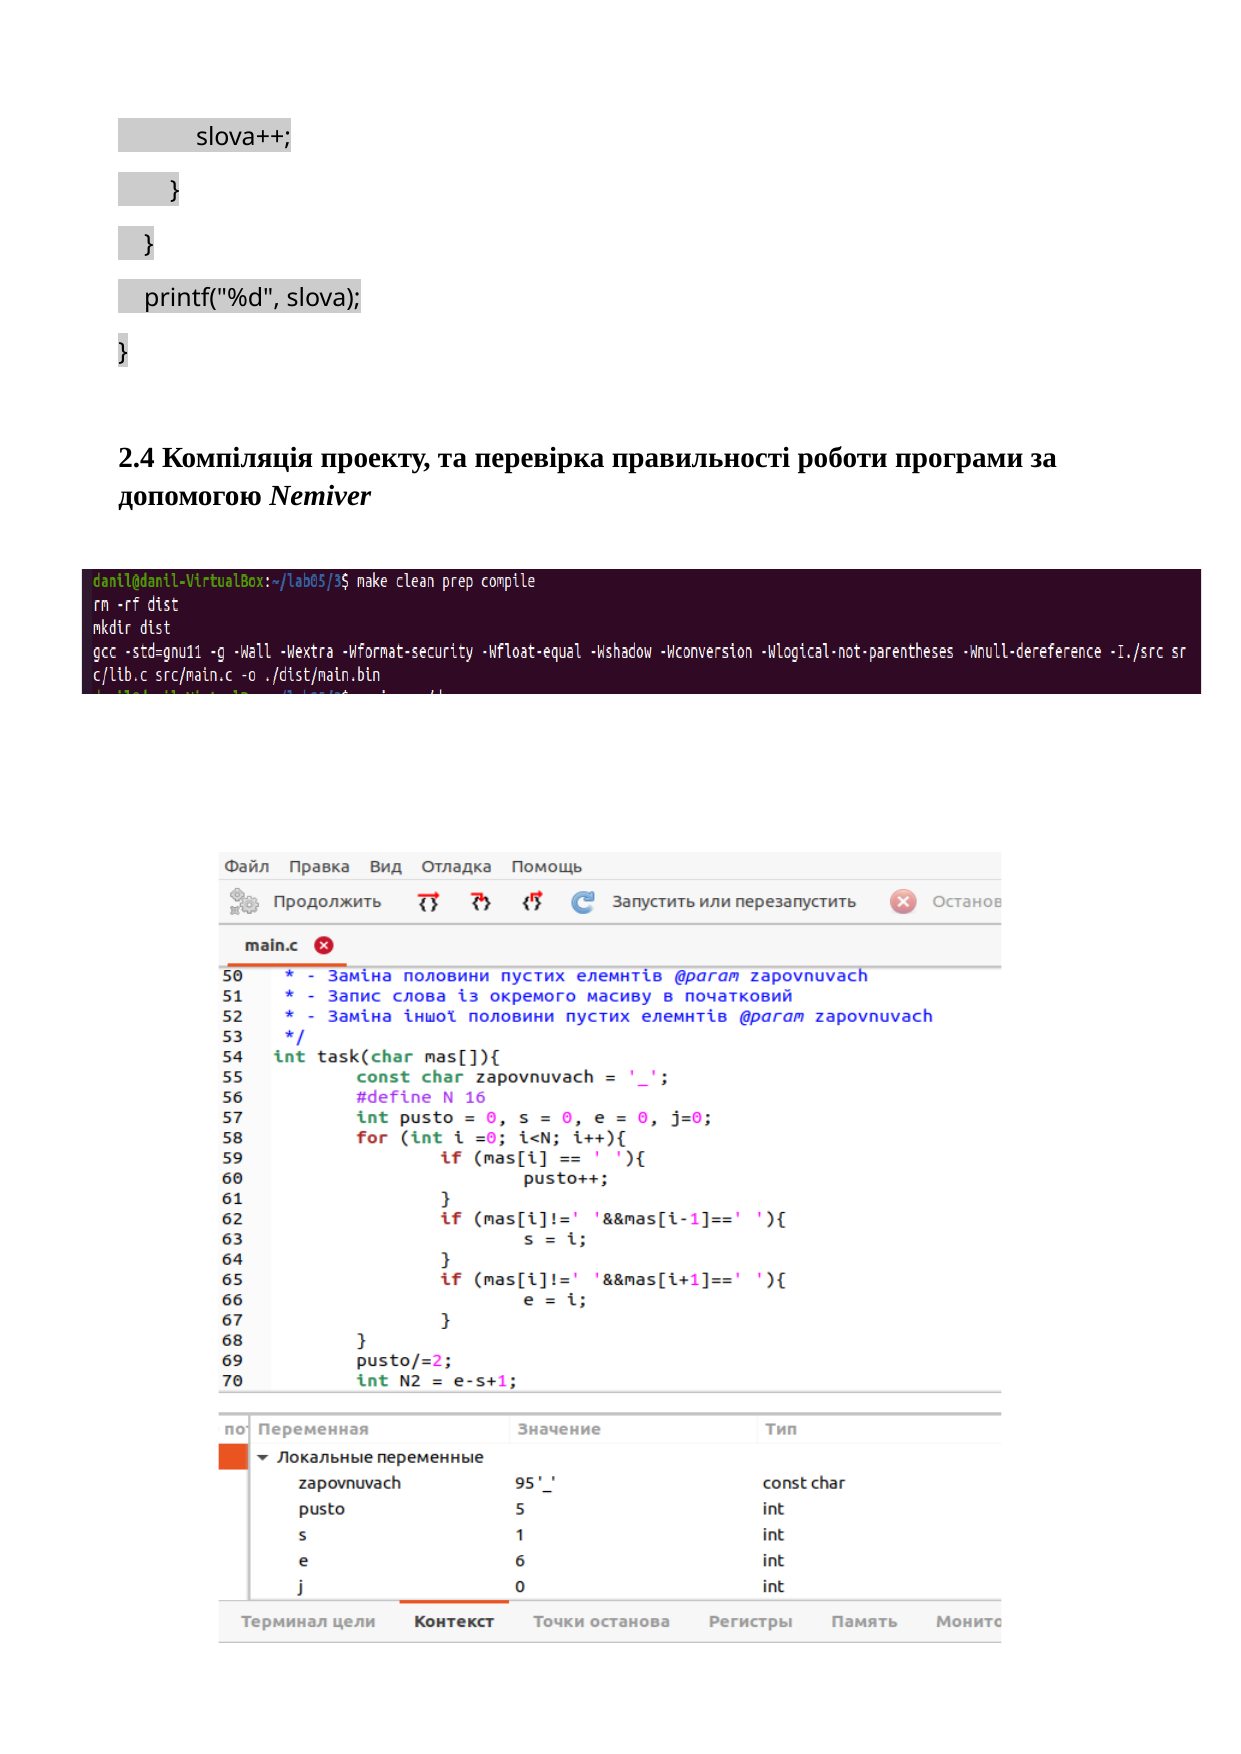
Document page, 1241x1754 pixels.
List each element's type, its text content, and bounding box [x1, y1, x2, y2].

text slova++; [118, 118, 1122, 152]
picture [81, 569, 1202, 694]
text 2.4 Компіляція проекту, та перевірка правильності роботи програми за допомогою Nemiver [118, 440, 1122, 512]
text } [118, 172, 1122, 206]
text printf("%d", slova); [118, 279, 1122, 313]
text } [118, 333, 1122, 367]
picture [218, 852, 519, 1643]
text } [118, 226, 1122, 260]
